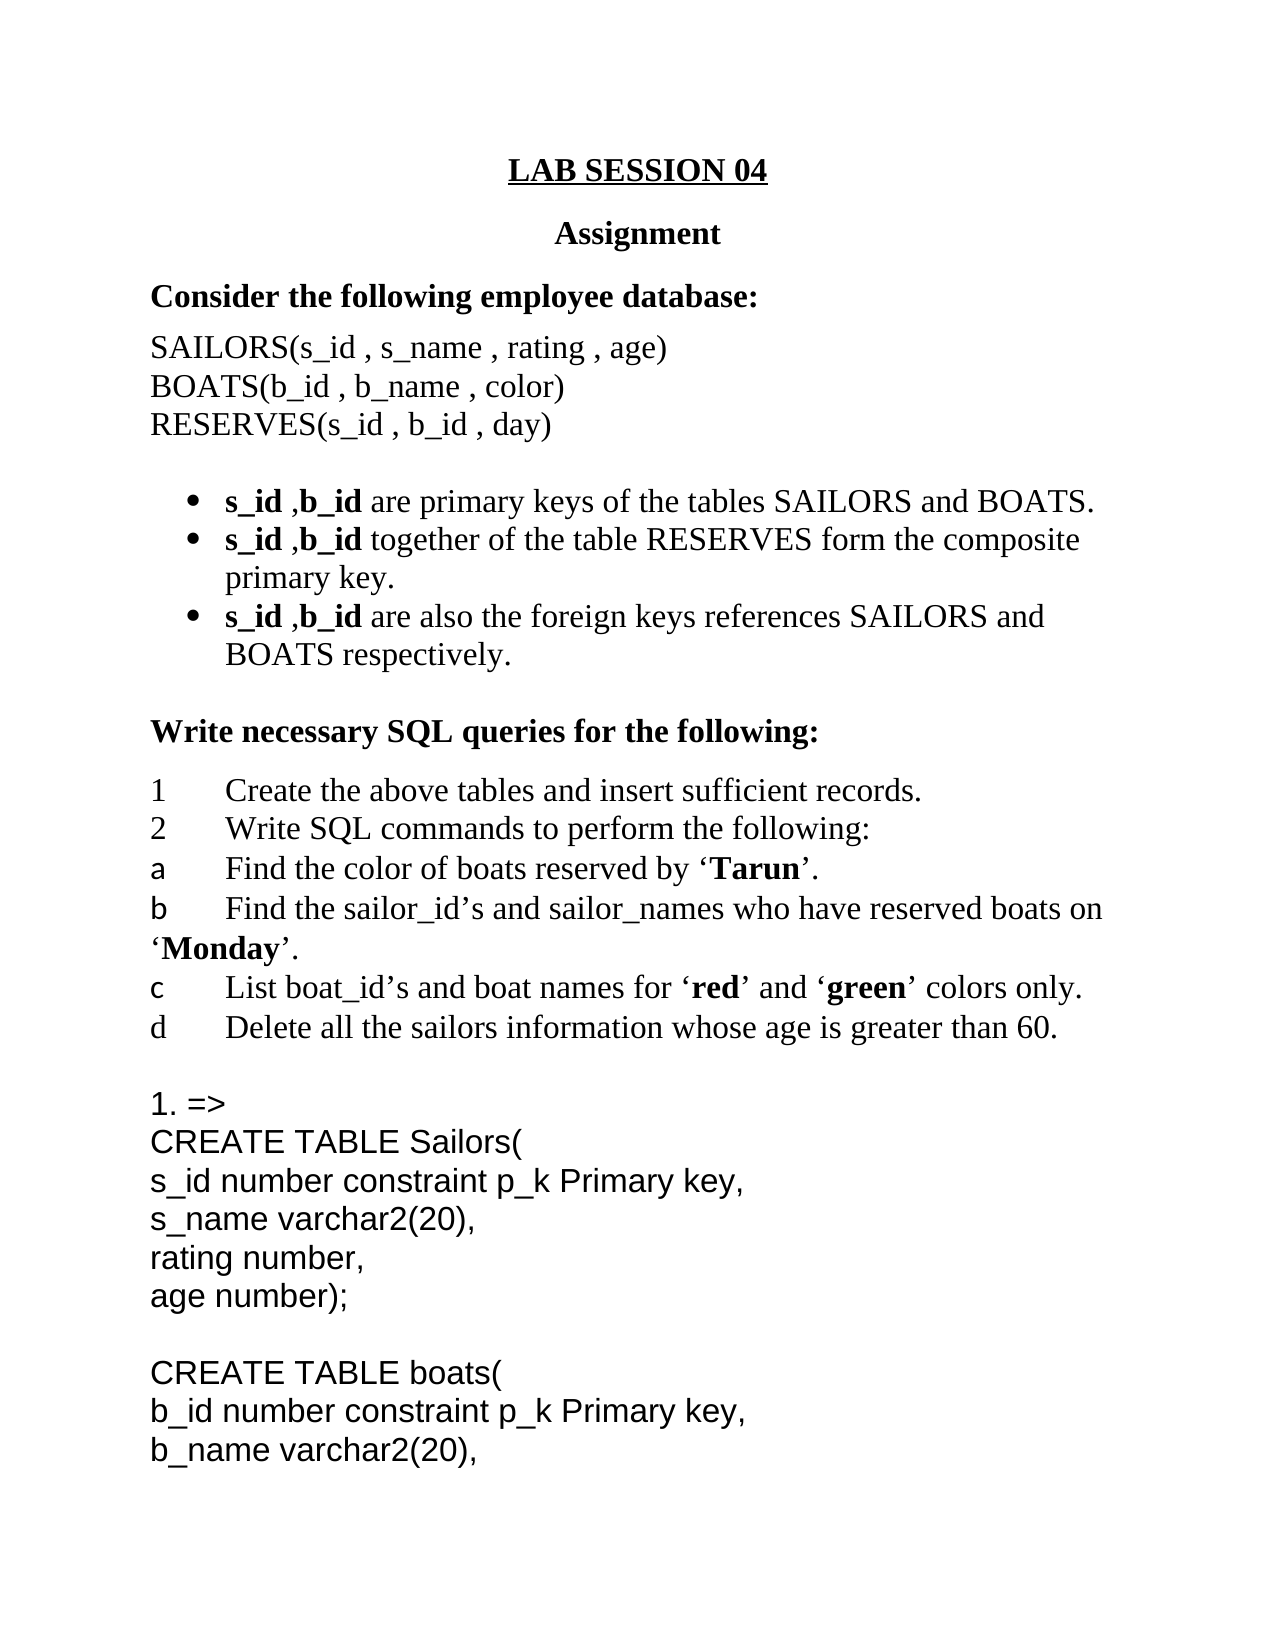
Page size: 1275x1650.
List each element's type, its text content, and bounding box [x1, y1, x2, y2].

text RESERVES(s_id , b_id , day) [150, 404, 1125, 442]
text CREATE TABLE boats( [150, 1353, 1125, 1391]
text SAILORS(s_id , s_name , rating , age) [150, 327, 1125, 366]
text b_name varchar2(20), [150, 1430, 1125, 1468]
text Assignment [150, 213, 1125, 252]
list s_id ,b_id are also the foreign keys references SAILORS and BOATS respectively. [187, 596, 1125, 672]
text rating number, [150, 1238, 1125, 1276]
list Create the above tables and insert sufficient records. [150, 770, 1125, 808]
text LAB SESSION 04 [150, 150, 1125, 188]
text Consider the following employee database: [150, 277, 1125, 315]
list Delete all the sailors information whose age is greater than 60. [150, 1007, 1125, 1046]
list Find the color of boats reserved by ‘Tarun’. [150, 847, 1125, 887]
text b_id number constraint p_k Primary key, [150, 1391, 1125, 1430]
text BOATS(b_id , b_name , color) [150, 366, 1125, 404]
text 1. => [150, 1084, 1125, 1122]
list Find the sailor_id’s and sailor_names who have reserved boats on ‘Monday’. [150, 887, 1125, 966]
list Write SQL commands to perform the following: [150, 808, 1125, 847]
text s_id number constraint p_k Primary key, [150, 1161, 1125, 1199]
list s_id ,b_id together of the table RESERVES form the composite primary key. [187, 519, 1125, 596]
text CREATE TABLE Sailors( [150, 1122, 1125, 1161]
text Write necessary SQL queries for the following: [150, 711, 1125, 749]
text age number); [150, 1276, 1125, 1314]
list s_id ,b_id are primary keys of the tables SAILORS and BOATS. [187, 481, 1125, 519]
text s_name varchar2(20), [150, 1199, 1125, 1238]
list List boat_id’s and boat names for ‘red’ and ‘green’ colors only. [150, 966, 1125, 1007]
